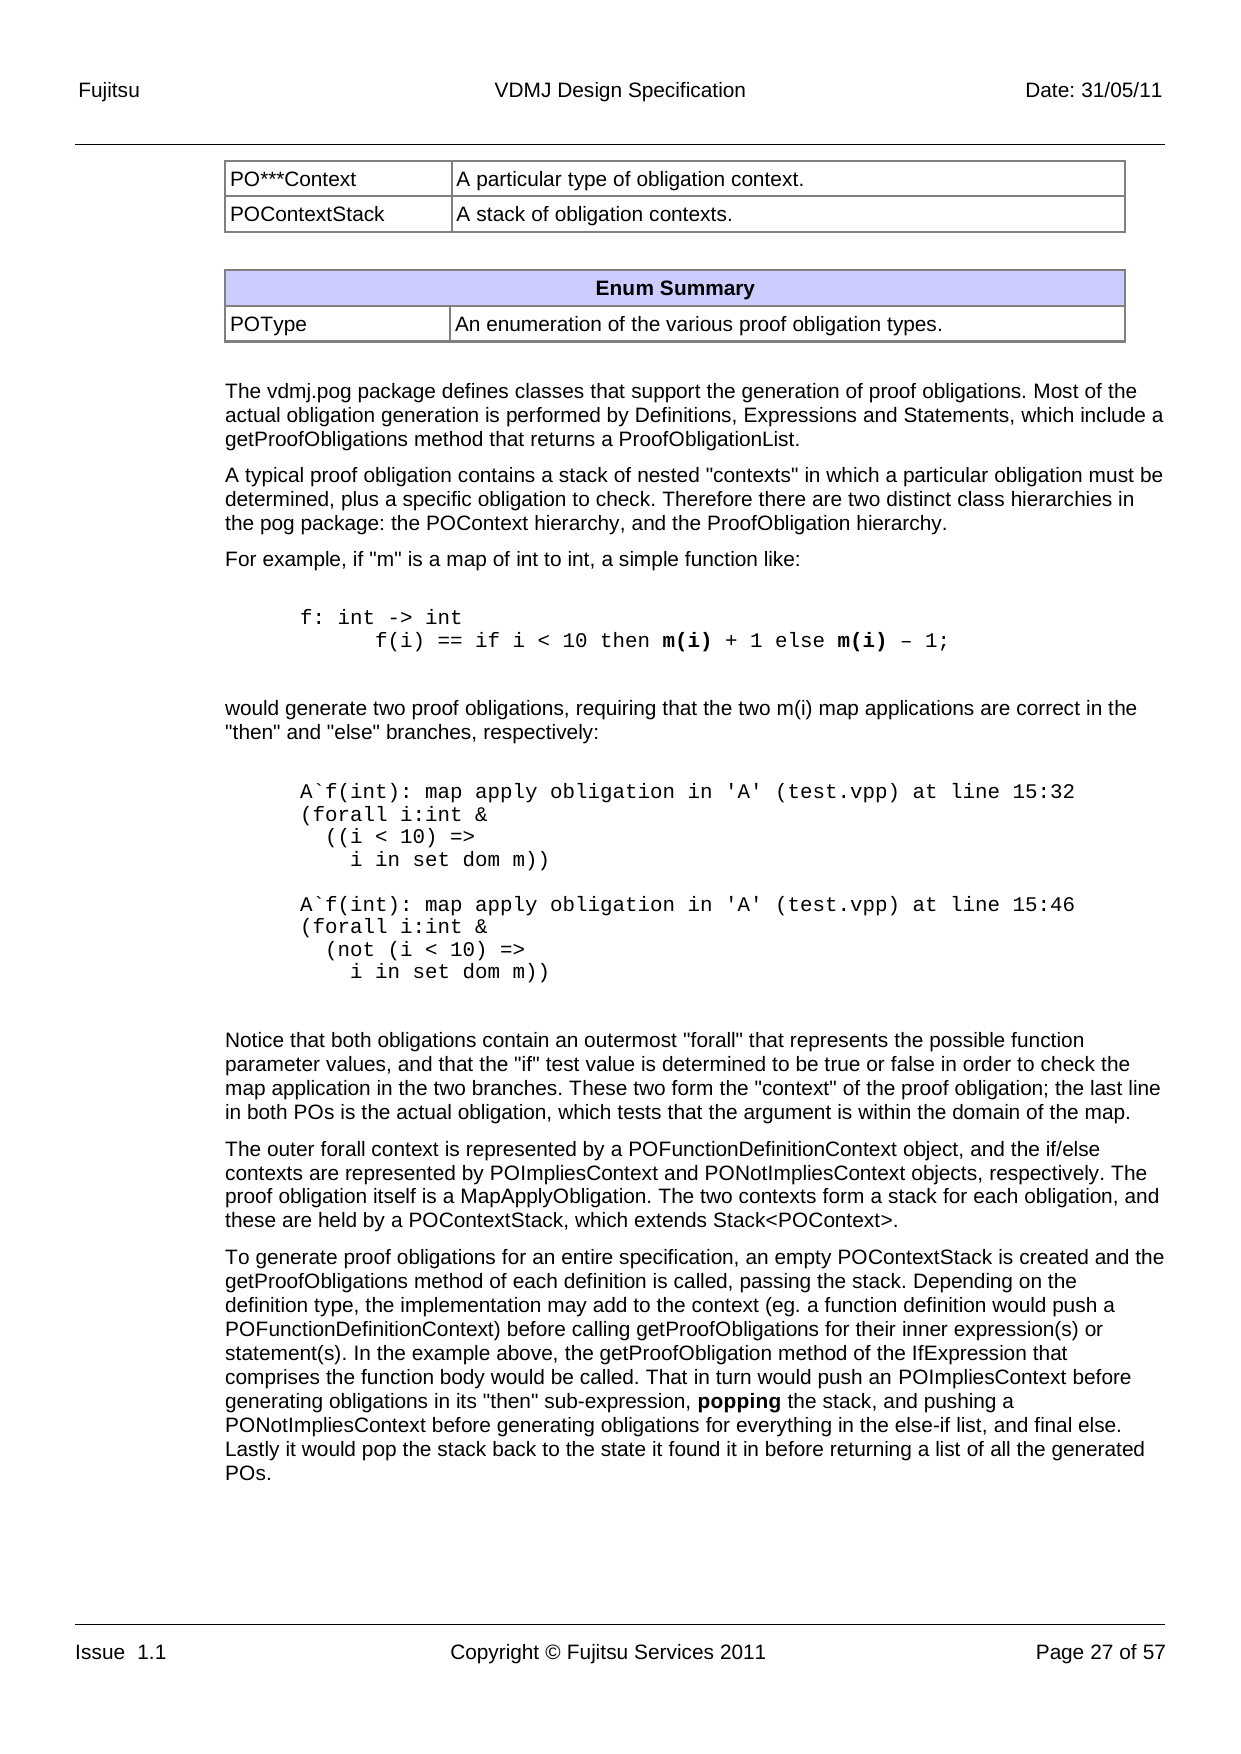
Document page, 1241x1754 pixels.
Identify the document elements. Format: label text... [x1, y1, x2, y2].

text The outer forall context is represented by a POFunctionDefinitionContext object, and the if/else contexts are represented by POImpliesContext and PONotImpliesContext objects, respectively. The proof obligation itself is a MapApplyObligation. The two contexts form a stack for each obligation, and these are held by a POContextStack, which extends Stack<POContext>. [225, 1137, 1165, 1233]
table_cell POContextStack [226, 197, 451, 231]
text (forall i:int & [225, 916, 1165, 938]
text For example, if "m" is a map of int to int, a simple function like: [225, 548, 1165, 572]
text f: int -> int [225, 607, 1165, 629]
text Notice that both obligations contain an outermost "forall" that represents the possible function parameter values, and that the "if" test value is determined to be true or false in order to check the map application in the two branches. These two form the "context" of the proof obligation; the last line in both POs is the actual obligation, which tests that the argument is within the domain of the map. [225, 1028, 1165, 1124]
text (forall i:int & [225, 803, 1165, 826]
table_cell An enumeration of the various proof obligation types. [451, 307, 1124, 340]
table_cell POType [226, 307, 449, 340]
text f(i) == if i < 10 then m(i) + 1 else m(i) – 1; [225, 629, 1165, 652]
text would generate two proof obligations, requiring that the two m(i) map applications are correct in the "then" and "else" branches, respectively: [225, 697, 1165, 744]
table_header Enum Summary [226, 271, 1124, 305]
text ((i < 10) => [225, 826, 1165, 848]
table_cell A stack of obligation contexts. [453, 197, 1124, 231]
text A typical proof obligation contains a stack of nested "contexts" in which a particular obligation must be determined, plus a specific obligation to check. Therefore there are two distinct class hierarchies in the pog package: the POContext hierarchy, and the ProofObligation hierarchy. [225, 463, 1165, 535]
text The vdmj.pog package defines classes that support the generation of proof obligations. Most of the actual obligation generation is performed by Definitions, Expressions and Statements, which include a getProofObligations method that returns a ProofObligationList. [225, 379, 1165, 451]
table_cell A particular type of obligation context. [453, 162, 1124, 195]
table_cell PO***Context [226, 162, 451, 195]
text A`f(int): map apply obligation in 'A' (test.vpp) at line 15:32 [225, 781, 1165, 803]
text (not (i < 10) => [225, 938, 1165, 961]
text A`f(int): map apply obligation in 'A' (test.vpp) at line 15:46 [225, 893, 1165, 916]
text i in set dom m)) [225, 848, 1165, 871]
text i in set dom m)) [225, 961, 1165, 983]
text To generate proof obligations for an entire specification, an empty POContextStack is created and the getProofObligations method of each definition is called, passing the stack. Depending on the definition type, the implementation may add to the context (eg. a function definition would push a POFunctionDefinitionContext) before calling getProofObligations for their inner expression(s) or statement(s). In the example above, the getProofObligation method of the IfExpression that comprises the function body would be called. That in turn would push an POImpliesContext before generating obligations in its "then" sub-expression, popping the stack, and pushing a PONotImpliesContext before generating obligations for everything in the else-if list, and final else. Lastly it would pop the stack back to the state it found it in before returning a list of all the generated POs. [225, 1245, 1165, 1485]
